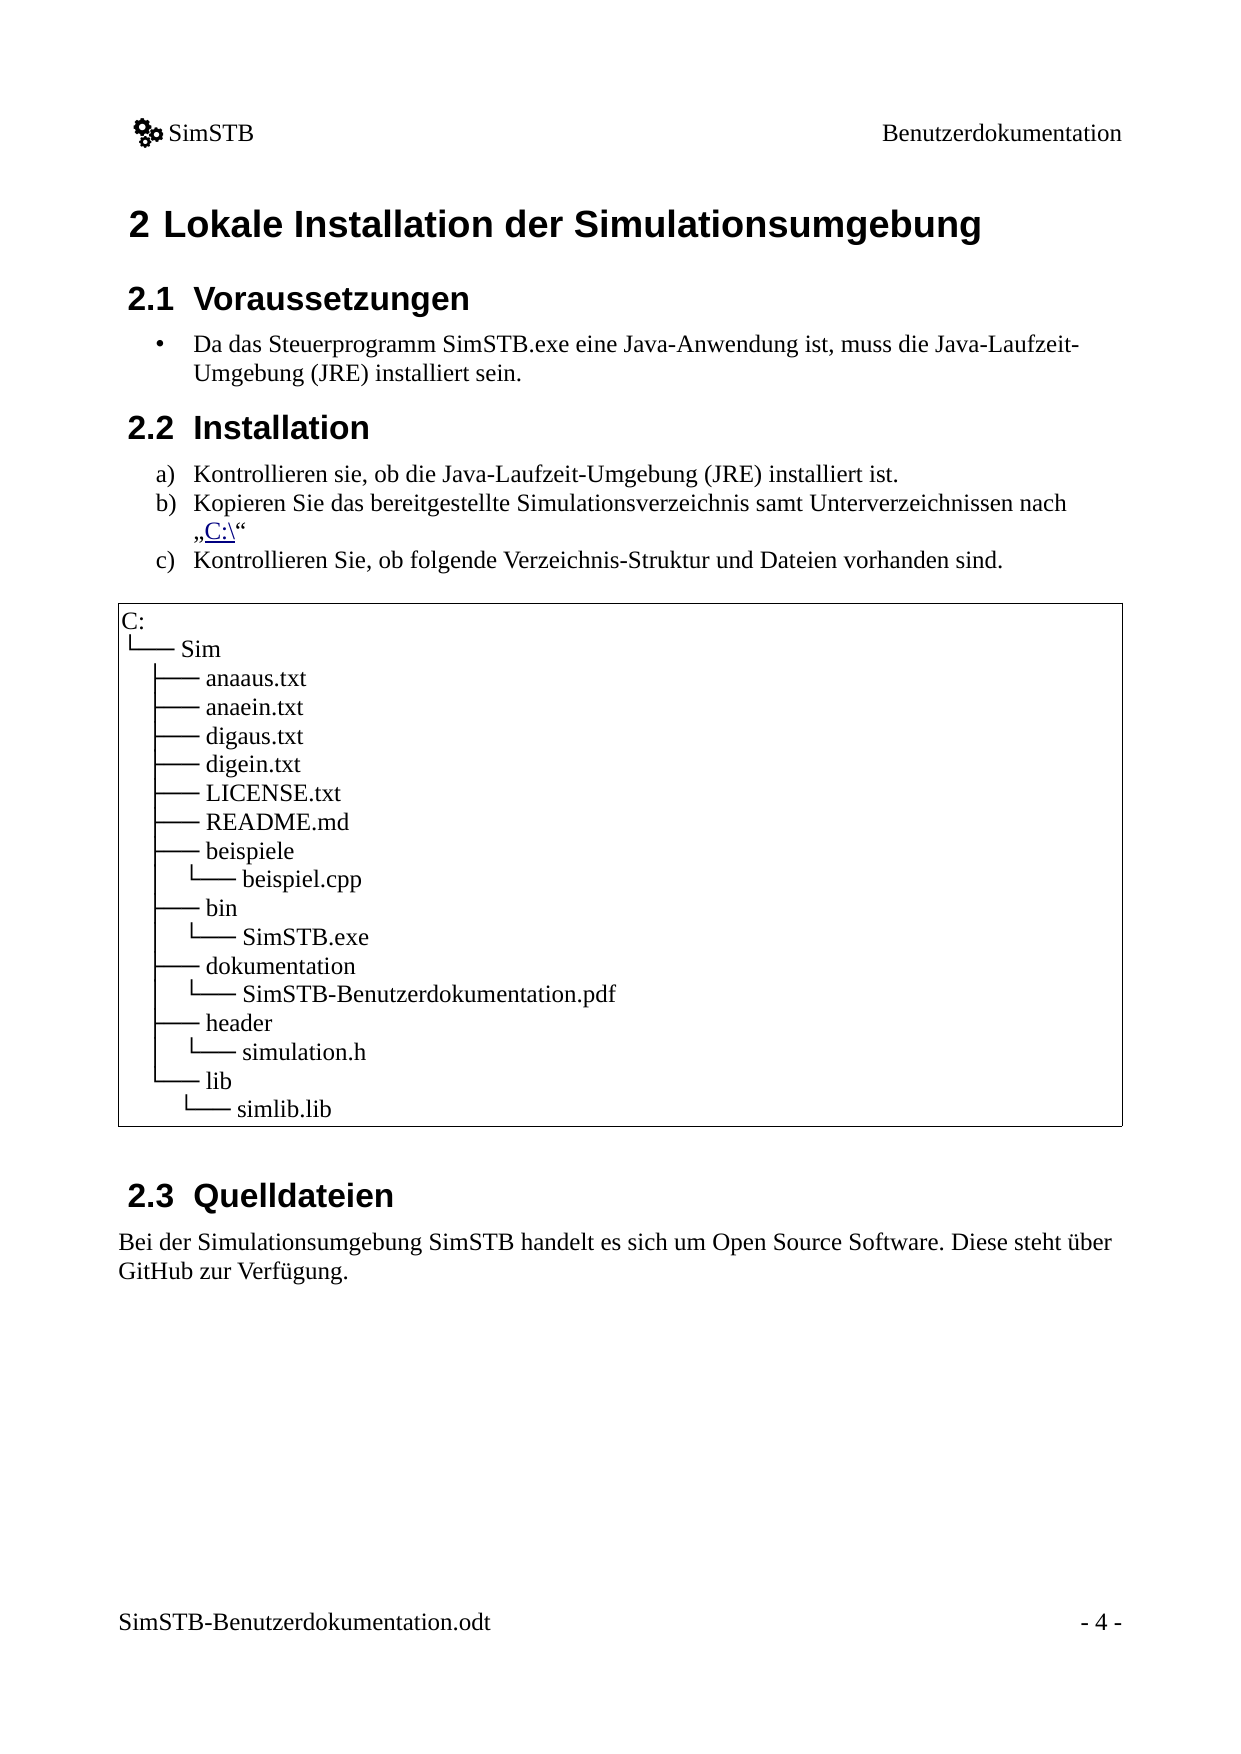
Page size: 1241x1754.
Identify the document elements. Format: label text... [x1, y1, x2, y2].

picture [133, 118, 164, 148]
text │ └── simulation.h [156, 1034, 1122, 1063]
text Bei der Simulationsumgebung SimSTB handelt es sich um Open Source Software. Diese steht über GitHub zur Verfügung. [118, 1227, 1122, 1284]
list Kontrollieren sie, ob die Java-Laufzeit-Umgebung (JRE) installiert ist. [156, 459, 1122, 488]
text ├── LICENSE.txt [119, 775, 154, 804]
subtitle Voraussetzungen [118, 278, 1122, 317]
subtitle Lokale Installation der Simulationsumgebung [118, 201, 1122, 245]
text │ └── SimSTB.exe [119, 919, 154, 948]
list Kopieren Sie das bereitgestellte Simulationsverzeichnis samt Unterverzeichnissen nach „C:\“ [156, 488, 1122, 545]
text ├── beispiele [119, 833, 154, 861]
text │ └── SimSTB-Benutzerdokumentation.pdf [119, 976, 154, 1005]
text ├── bin [119, 890, 154, 919]
text │ └── SimSTB.exe [156, 919, 1122, 948]
text ├── dokumentation [119, 948, 154, 976]
text ├── header [119, 1005, 154, 1034]
text ├── README.md [156, 804, 1122, 833]
text ├── digein.txt [156, 746, 1122, 775]
list Da das Steuerprogramm SimSTB.exe eine Java-Anwendung ist, muss die Java-Laufzeit-Umgebung (JRE) installiert sein. [156, 329, 1122, 387]
text ├── digaus.txt [119, 718, 154, 746]
text ├── anaaus.txt [119, 660, 1122, 689]
text └── simlib.lib [119, 1091, 1122, 1126]
text ├── anaein.txt [156, 689, 1122, 718]
text ├── digaus.txt [156, 718, 1122, 746]
text │ └── simulation.h [119, 1034, 154, 1063]
text │ └── SimSTB-Benutzerdokumentation.pdf [156, 976, 1122, 1005]
text ├── beispiele [156, 833, 1122, 861]
text │ └── beispiel.cpp [119, 861, 154, 890]
list Kontrollieren Sie, ob folgende Verzeichnis-Struktur und Dateien vorhanden sind. [156, 545, 1122, 574]
text ├── README.md [119, 804, 154, 833]
text ├── bin [156, 890, 1122, 919]
text C: [119, 604, 1122, 631]
text ├── anaein.txt [119, 689, 154, 718]
text │ └── beispiel.cpp [156, 861, 1122, 890]
text └── Sim [119, 631, 1122, 660]
text ├── LICENSE.txt [156, 775, 1122, 804]
text ├── digein.txt [119, 746, 154, 775]
subtitle Quelldateien [118, 1176, 1122, 1214]
subtitle Installation [118, 408, 1122, 446]
text ├── header [156, 1005, 1122, 1034]
text ├── dokumentation [156, 948, 1122, 976]
text └── lib [119, 1063, 1122, 1091]
